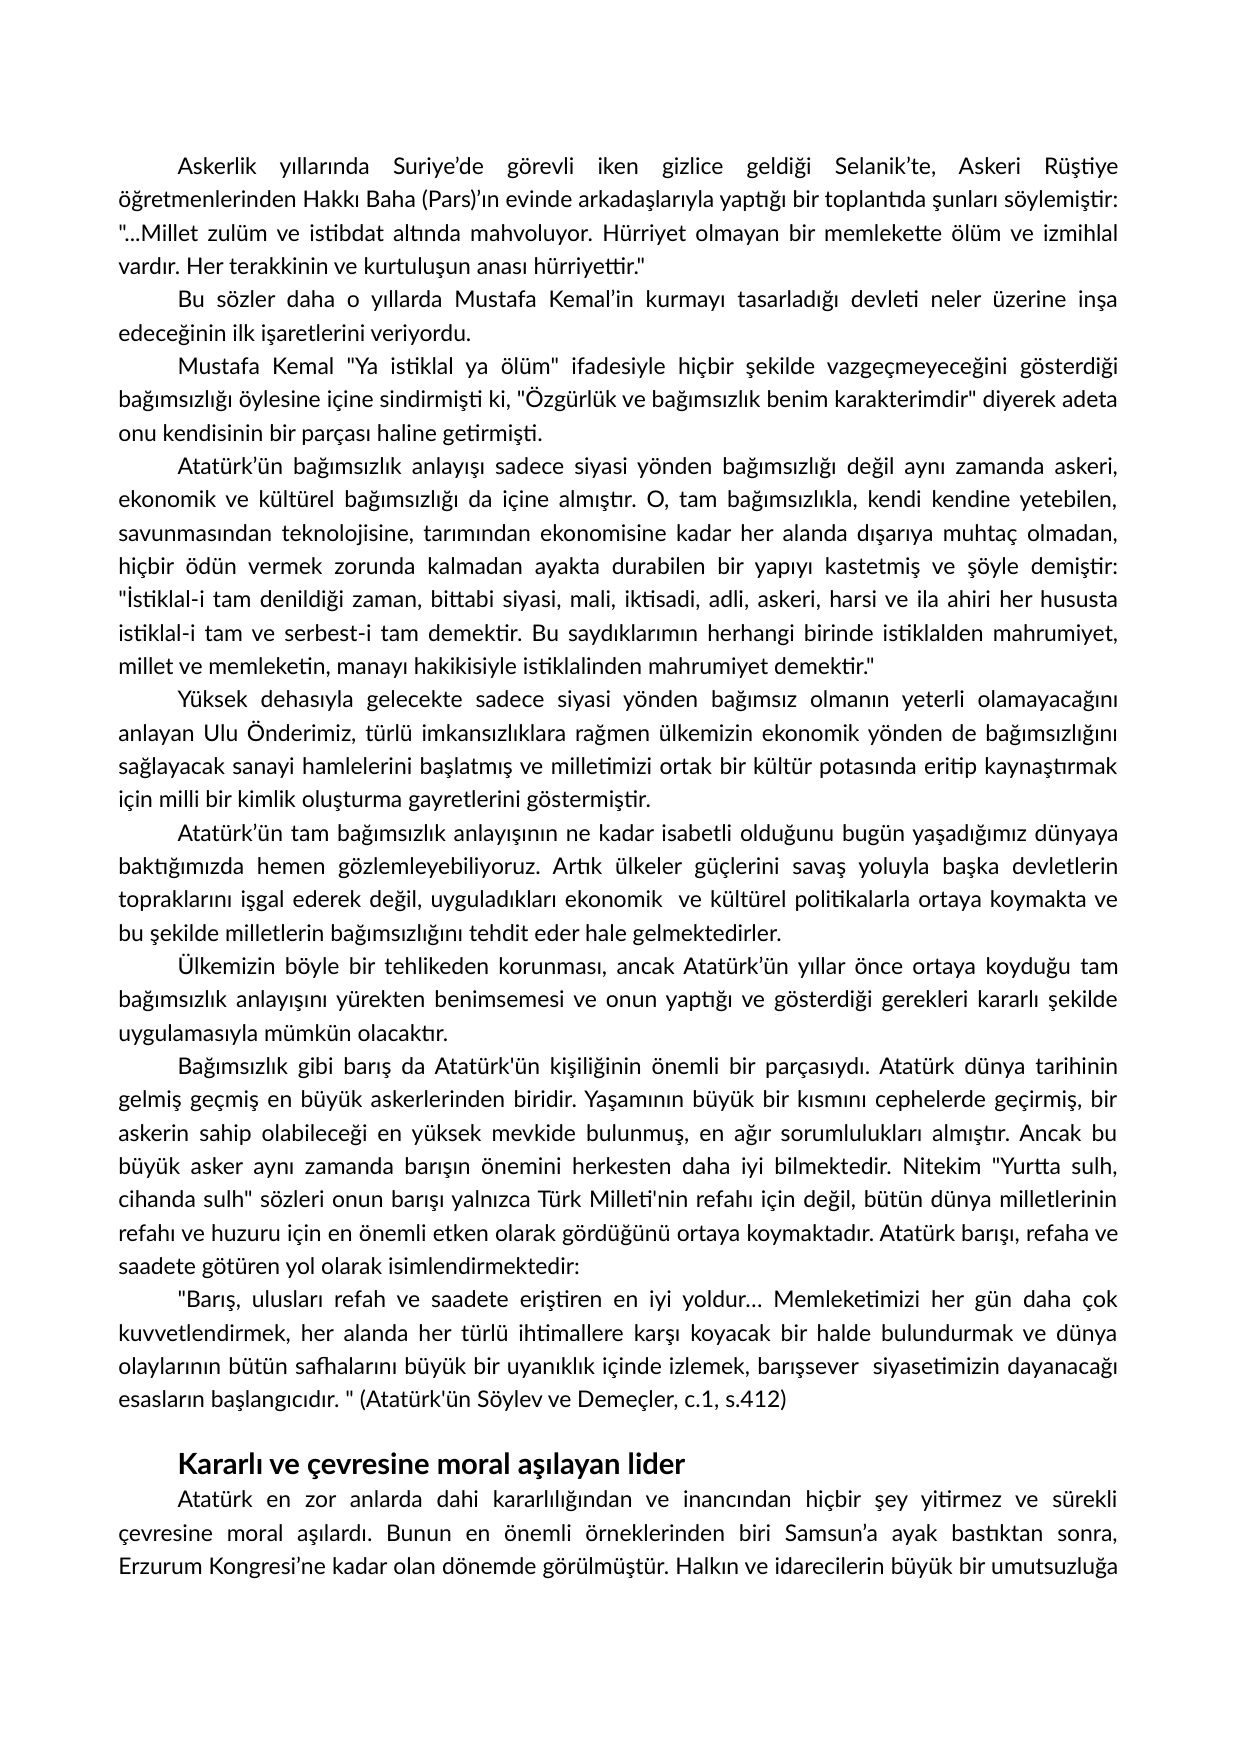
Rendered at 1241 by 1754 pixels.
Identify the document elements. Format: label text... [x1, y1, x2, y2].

text "Barış, ulusları refah ve saadete eriştiren en iyi yoldur… Memleketimizi her gün daha çok kuvvetlendirmek, her alanda her türlü ihtimallere karşı koyacak bir halde bulundurmak ve dünya olaylarının bütün safhalarını büyük bir uyanıklık içinde izlemek, barışsever siyasetimizin dayanacağı esasların başlangıcıdır. " (Atatürk'ün Söylev ve Demeçler, c.1, s.412) [118, 1281, 1119, 1414]
text Atatürk’ün bağımsızlık anlayışı sadece siyasi yönden bağımsızlığı değil aynı zamanda askeri, ekonomik ve kültürel bağımsızlığı da içine almıştır. O, tam bağımsızlıkla, kendi kendine yetebilen, savunmasından teknolojisine, tarımından ekonomisine kadar her alanda dışarıya muhtaç olmadan, hiçbir ödün vermek zorunda kalmadan ayakta durabilen bir yapıyı kastetmiş ve şöyle demiştir: "İstiklal-i tam denildiği zaman, bittabi siyasi, mali, iktisadi, adli, askeri, harsi ve ila ahiri her hususta istiklal-i tam ve serbest-i tam demektir. Bu saydıklarımın herhangi birinde istiklalden mahrumiyet, millet ve memleketin, manayı hakikisiyle istiklalinden mahrumiyet demektir." [118, 448, 1119, 681]
text Mustafa Kemal "Ya istiklal ya ölüm" ifadesiyle hiçbir şekilde vazgeçmeyeceğini gösterdiği bağımsızlığı öylesine içine sindirmişti ki, "Özgürlük ve bağımsızlık benim karakterimdir" diyerek adeta onu kendisinin bir parçası haline getirmişti. [118, 348, 1119, 448]
text Kararlı ve çevresine moral aşılayan lider [118, 1448, 1119, 1481]
text Askerlik yıllarında Suriye’de görevli iken gizlice geldiği Selanik’te, Askeri Rüştiye öğretmenlerinden Hakkı Baha (Pars)’ın evinde arkadaşlarıyla yaptığı bir toplantıda şunları söylemiştir: "...Millet zulüm ve istibdat altında mahvoluyor. Hürriyet olmayan bir memlekette ölüm ve izmihlal vardır. Her terakkinin ve kurtuluşun anası hürriyettir." [118, 148, 1119, 281]
text Yüksek dehasıyla gelecekte sadece siyasi yönden bağımsız olmanın yeterli olamayacağını anlayan Ulu Önderimiz, türlü imkansızlıklara rağmen ülkemizin ekonomik yönden de bağımsızlığını sağlayacak sanayi hamlelerini başlatmış ve milletimizi ortak bir kültür potasında eritip kaynaştırmak için milli bir kimlik oluşturma gayretlerini göstermiştir. [118, 681, 1119, 814]
text Atatürk en zor anlarda dahi kararlılığından ve inancından hiçbir şey yitirmez ve sürekli çevresine moral aşılardı. Bunun en önemli örneklerinden biri Samsun’a ayak bastıktan sonra, Erzurum Kongresi’ne kadar olan dönemde görülmüştür. Halkın ve idarecilerin büyük bir umutsuzluğa [118, 1481, 1119, 1581]
text Ülkemizin böyle bir tehlikeden korunması, ancak Atatürk’ün yıllar önce ortaya koyduğu tam bağımsızlık anlayışını yürekten benimsemesi ve onun yaptığı ve gösterdiği gerekleri kararlı şekilde uygulamasıyla mümkün olacaktır. [118, 948, 1119, 1048]
text Bu sözler daha o yıllarda Mustafa Kemal’in kurmayı tasarladığı devleti neler üzerine inşa edeceğinin ilk işaretlerini veriyordu. [118, 281, 1119, 348]
text Atatürk’ün tam bağımsızlık anlayışının ne kadar isabetli olduğunu bugün yaşadığımız dünyaya baktığımızda hemen gözlemleyebiliyoruz. Artık ülkeler güçlerini savaş yoluyla başka devletlerin topraklarını işgal ederek değil, uyguladıkları ekonomik ve kültürel politikalarla ortaya koymakta ve bu şekilde milletlerin bağımsızlığını tehdit eder hale gelmektedirler. [118, 814, 1119, 948]
text Bağımsızlık gibi barış da Atatürk'ün kişiliğinin önemli bir parçasıydı. Atatürk dünya tarihinin gelmiş geçmiş en büyük askerlerinden biridir. Yaşamının büyük bir kısmını cephelerde geçirmiş, bir askerin sahip olabileceği en yüksek mevkide bulunmuş, en ağır sorumlulukları almıştır. Ancak bu büyük asker aynı zamanda barışın önemini herkesten daha iyi bilmektedir. Nitekim "Yurtta sulh, cihanda sulh" sözleri onun barışı yalnızca Türk Milleti'nin refahı için değil, bütün dünya milletlerinin refahı ve huzuru için en önemli etken olarak gördüğünü ortaya koymaktadır. Atatürk barışı, refaha ve saadete götüren yol olarak isimlendirmektedir: [118, 1048, 1119, 1281]
